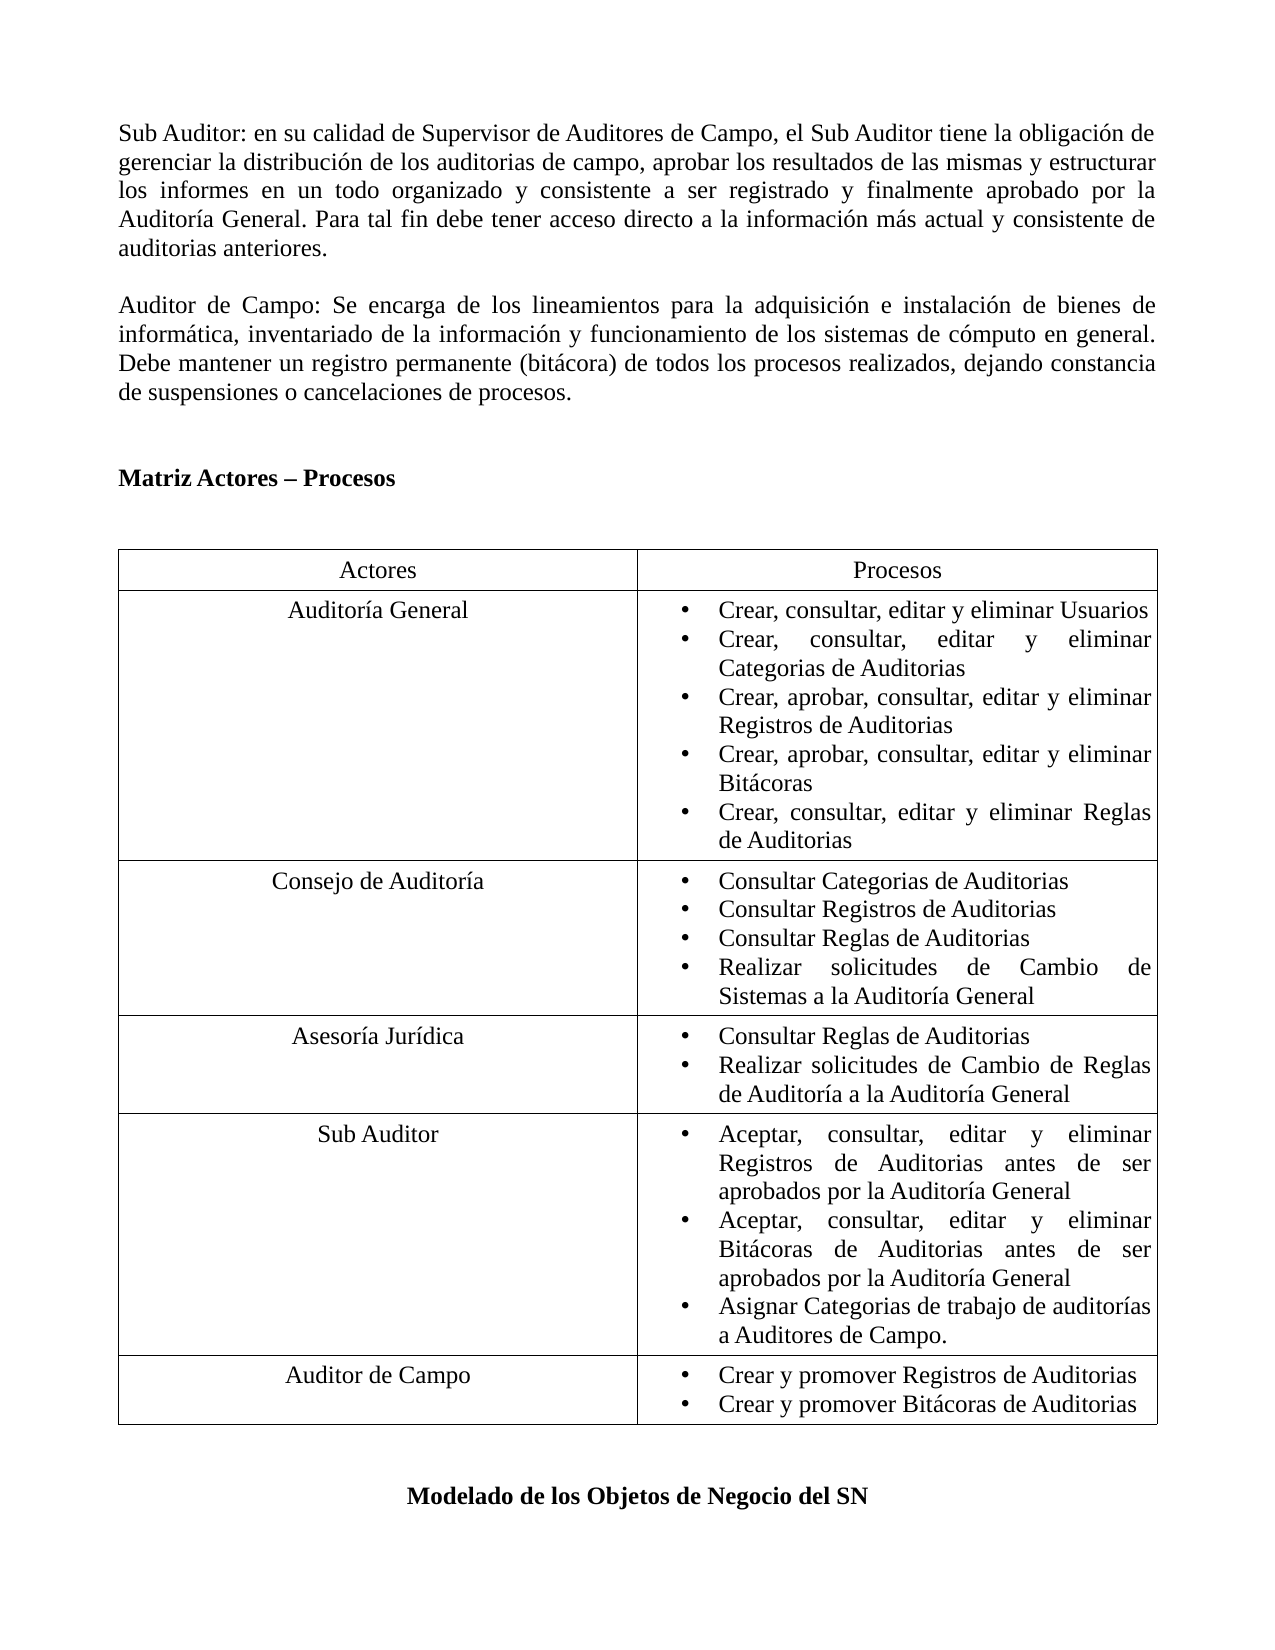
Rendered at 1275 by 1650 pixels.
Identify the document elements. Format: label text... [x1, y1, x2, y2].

table_cell Sub Auditor [119, 1114, 637, 1355]
table_cell Crear, consultar, editar y eliminar Usuarios Crear, consultar, editar y eliminar Categorias de Auditorias Crear, aprobar, consultar, editar y eliminar Registros de Auditorias Crear, aprobar, consultar, editar y eliminar Bitácoras Crear, consultar, editar y eliminar Reglas de Auditorias [638, 591, 1157, 860]
table_header Procesos [638, 550, 1157, 590]
table_cell Auditor de Campo [119, 1356, 637, 1424]
table_cell Consultar Categorias de Auditorias Consultar Registros de Auditorias Consultar Reglas de Auditorias Realizar solicitudes de Cambio de Sistemas a la Auditoría General [638, 861, 1157, 1015]
table_cell Consejo de Auditoría [119, 861, 637, 1015]
table_cell Aceptar, consultar, editar y eliminar Registros de Auditorias antes de ser aprobados por la Auditoría General Aceptar, consultar, editar y eliminar Bitácoras de Auditorias antes de ser aprobados por la Auditoría General Asignar Categorias de trabajo de auditorías a Auditores de Campo. [638, 1114, 1157, 1355]
table_cell Asesoría Jurídica [119, 1016, 637, 1113]
table_cell Crear y promover Registros de Auditorias Crear y promover Bitácoras de Auditorias [638, 1356, 1157, 1424]
text Auditor de Campo: Se encarga de los lineamientos para la adquisición e instalación de bienes de informática, inventariado de la información y funcionamiento de los sistemas de cómputo en general. Debe mantener un registro permanente (bitácora) de todos los procesos realizados, dejando constancia de suspensiones o cancelaciones de procesos. [118, 291, 1157, 406]
table_header Actores [119, 550, 637, 590]
text Sub Auditor: en su calidad de Supervisor de Auditores de Campo, el Sub Auditor tiene la obligación de gerenciar la distribución de los auditorias de campo, aprobar los resultados de las mismas y estructurar los informes en un todo organizado y consistente a ser registrado y finalmente aprobado por la Auditoría General. Para tal fin debe tener acceso directo a la información más actual y consistente de auditorias anteriores. [118, 118, 1157, 262]
text Matriz Actores – Procesos [118, 463, 1157, 492]
table_cell Consultar Reglas de Auditorias Realizar solicitudes de Cambio de Reglas de Auditoría a la Auditoría General [638, 1016, 1157, 1113]
text Modelado de los Objetos de Negocio del SN [118, 1481, 1157, 1510]
table_cell Auditoría General [119, 591, 637, 860]
